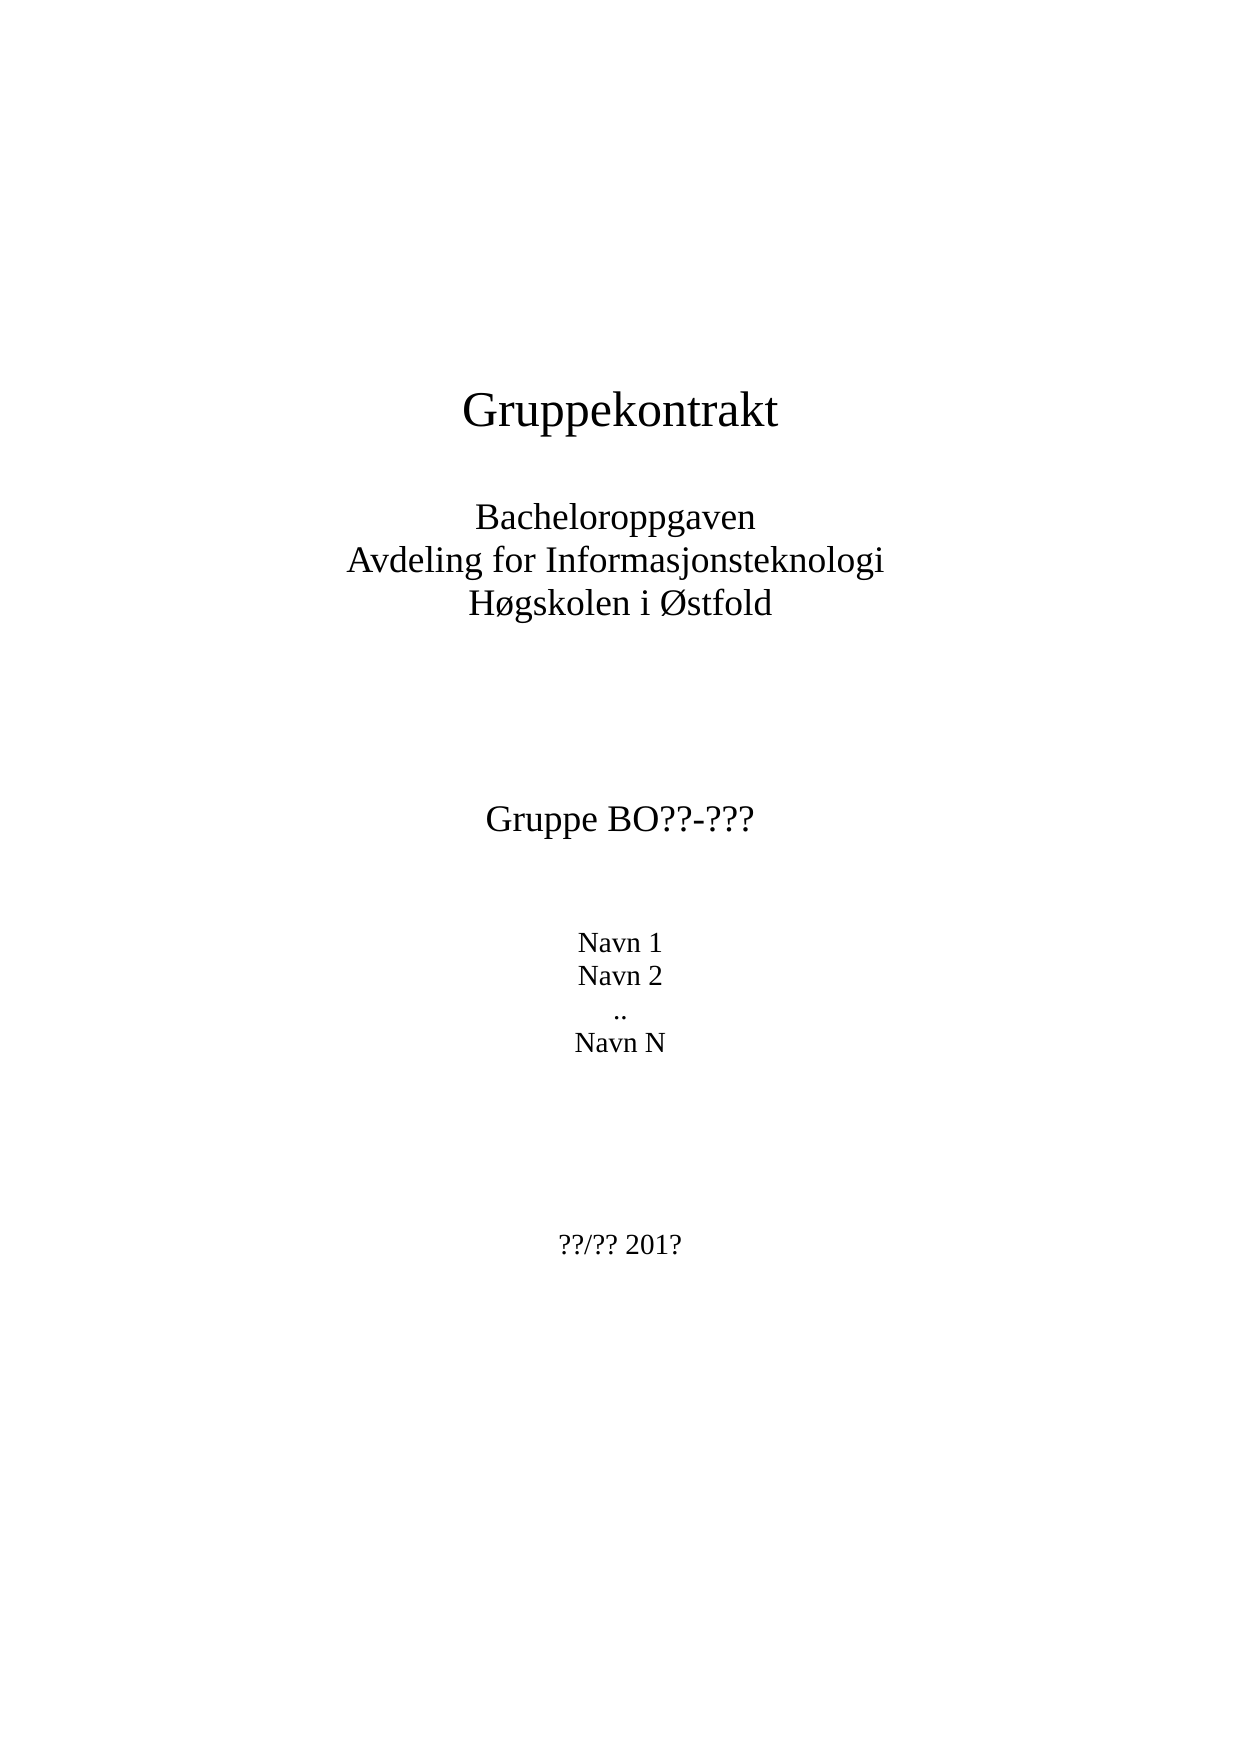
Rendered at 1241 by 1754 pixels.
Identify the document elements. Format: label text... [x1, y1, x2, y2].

text Bacheloroppgaven [118, 494, 1122, 538]
text Gruppekontrakt [118, 379, 1122, 437]
text Avdeling for Informasjonsteknologi [118, 538, 1122, 581]
text Gruppe BO??-??? [118, 796, 1122, 839]
text Navn 1 [118, 925, 1122, 958]
text ??/?? 201? [118, 1227, 1122, 1260]
text .. [118, 992, 1122, 1026]
text Høgskolen i Østfold [118, 581, 1122, 624]
text Navn 2 [118, 958, 1122, 992]
text Navn N [118, 1026, 1122, 1059]
